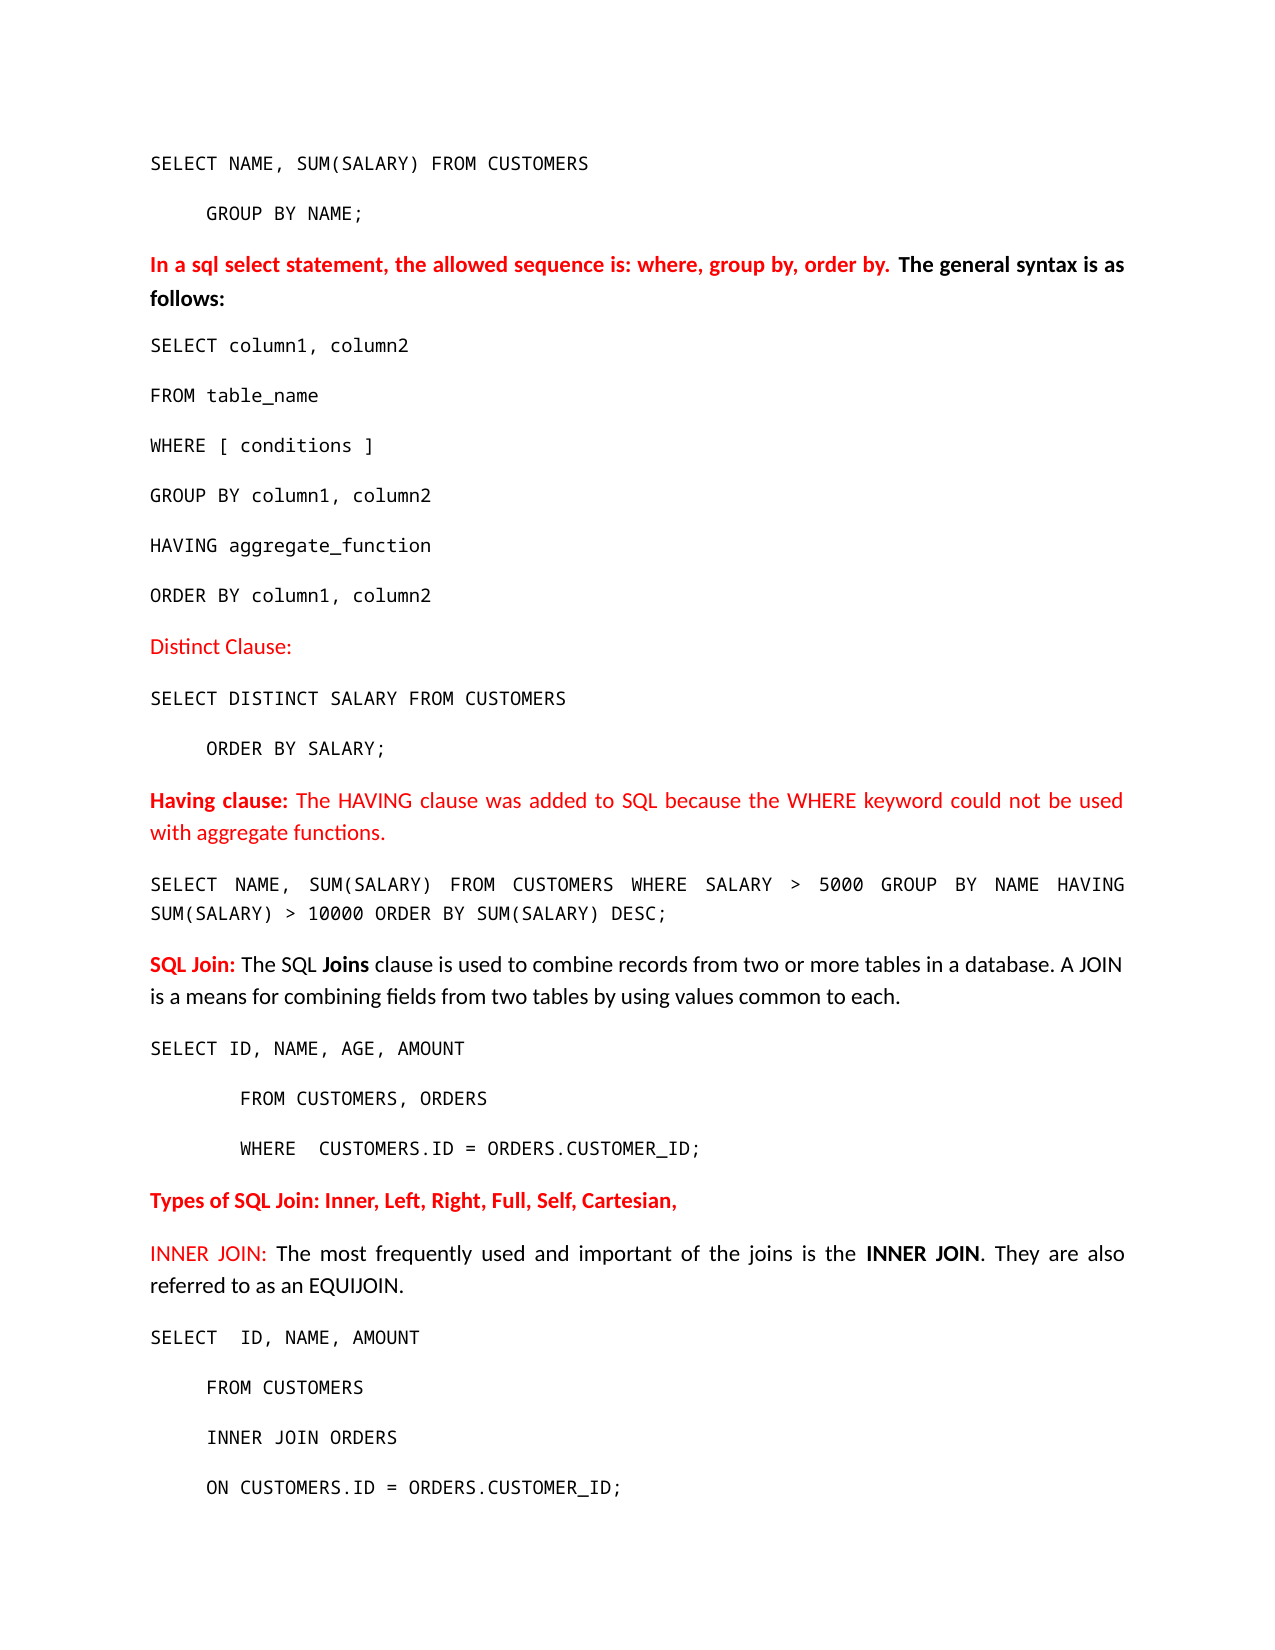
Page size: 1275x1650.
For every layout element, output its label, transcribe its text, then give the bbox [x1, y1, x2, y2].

text SELECT NAME, SUM(SALARY) FROM CUSTOMERS [150, 150, 1125, 176]
text FROM CUSTOMERS, ORDERS [150, 1086, 1125, 1111]
text Distinct Clause: [150, 632, 1125, 661]
text FROM table_name [150, 382, 1125, 407]
text ORDER BY SALARY; [150, 736, 1125, 761]
text SELECT NAME, SUM(SALARY) FROM CUSTOMERS WHERE SALARY > 5000 GROUP BY NAME HAVING SUM(SALARY) > 10000 ORDER BY SUM(SALARY) DESC; [150, 871, 1125, 926]
text INNER JOIN: The most frequently used and important of the joins is the INNER JOIN. They are also referred to as an EQUIJOIN. [150, 1239, 1125, 1299]
text Types of SQL Join: Inner, Left, Right, Full, Self, Cartesian, [150, 1186, 1125, 1214]
text In a sql select statement, the allowed sequence is: where, group by, order by. The general syntax is as follows: [150, 250, 1125, 312]
text SQL Join: The SQL Joins clause is used to combine records from two or more tables in a database. A JOIN is a means for combining fields from two tables by using values common to each. [150, 950, 1125, 1011]
text ON CUSTOMERS.ID = ORDERS.CUSTOMER_ID; [150, 1474, 1125, 1500]
text WHERE CUSTOMERS.ID = ORDERS.CUSTOMER_ID; [150, 1136, 1125, 1161]
text WHERE [ conditions ] [150, 432, 1125, 458]
text ORDER BY column1, column2 [150, 582, 1125, 608]
text Having clause: The HAVING clause was added to SQL because the WHERE keyword could not be used with aggregate functions. [150, 786, 1125, 846]
text FROM CUSTOMERS [150, 1374, 1125, 1400]
text INNER JOIN ORDERS [150, 1424, 1125, 1450]
text HAVING aggregate_function [150, 532, 1125, 558]
text SELECT DISTINCT SALARY FROM CUSTOMERS [150, 686, 1125, 711]
text SELECT ID, NAME, AMOUNT [150, 1324, 1125, 1349]
text GROUP BY column1, column2 [150, 482, 1125, 508]
text SELECT column1, column2 [150, 332, 1125, 357]
text SELECT ID, NAME, AGE, AMOUNT [150, 1036, 1125, 1061]
text GROUP BY NAME; [150, 200, 1125, 226]
